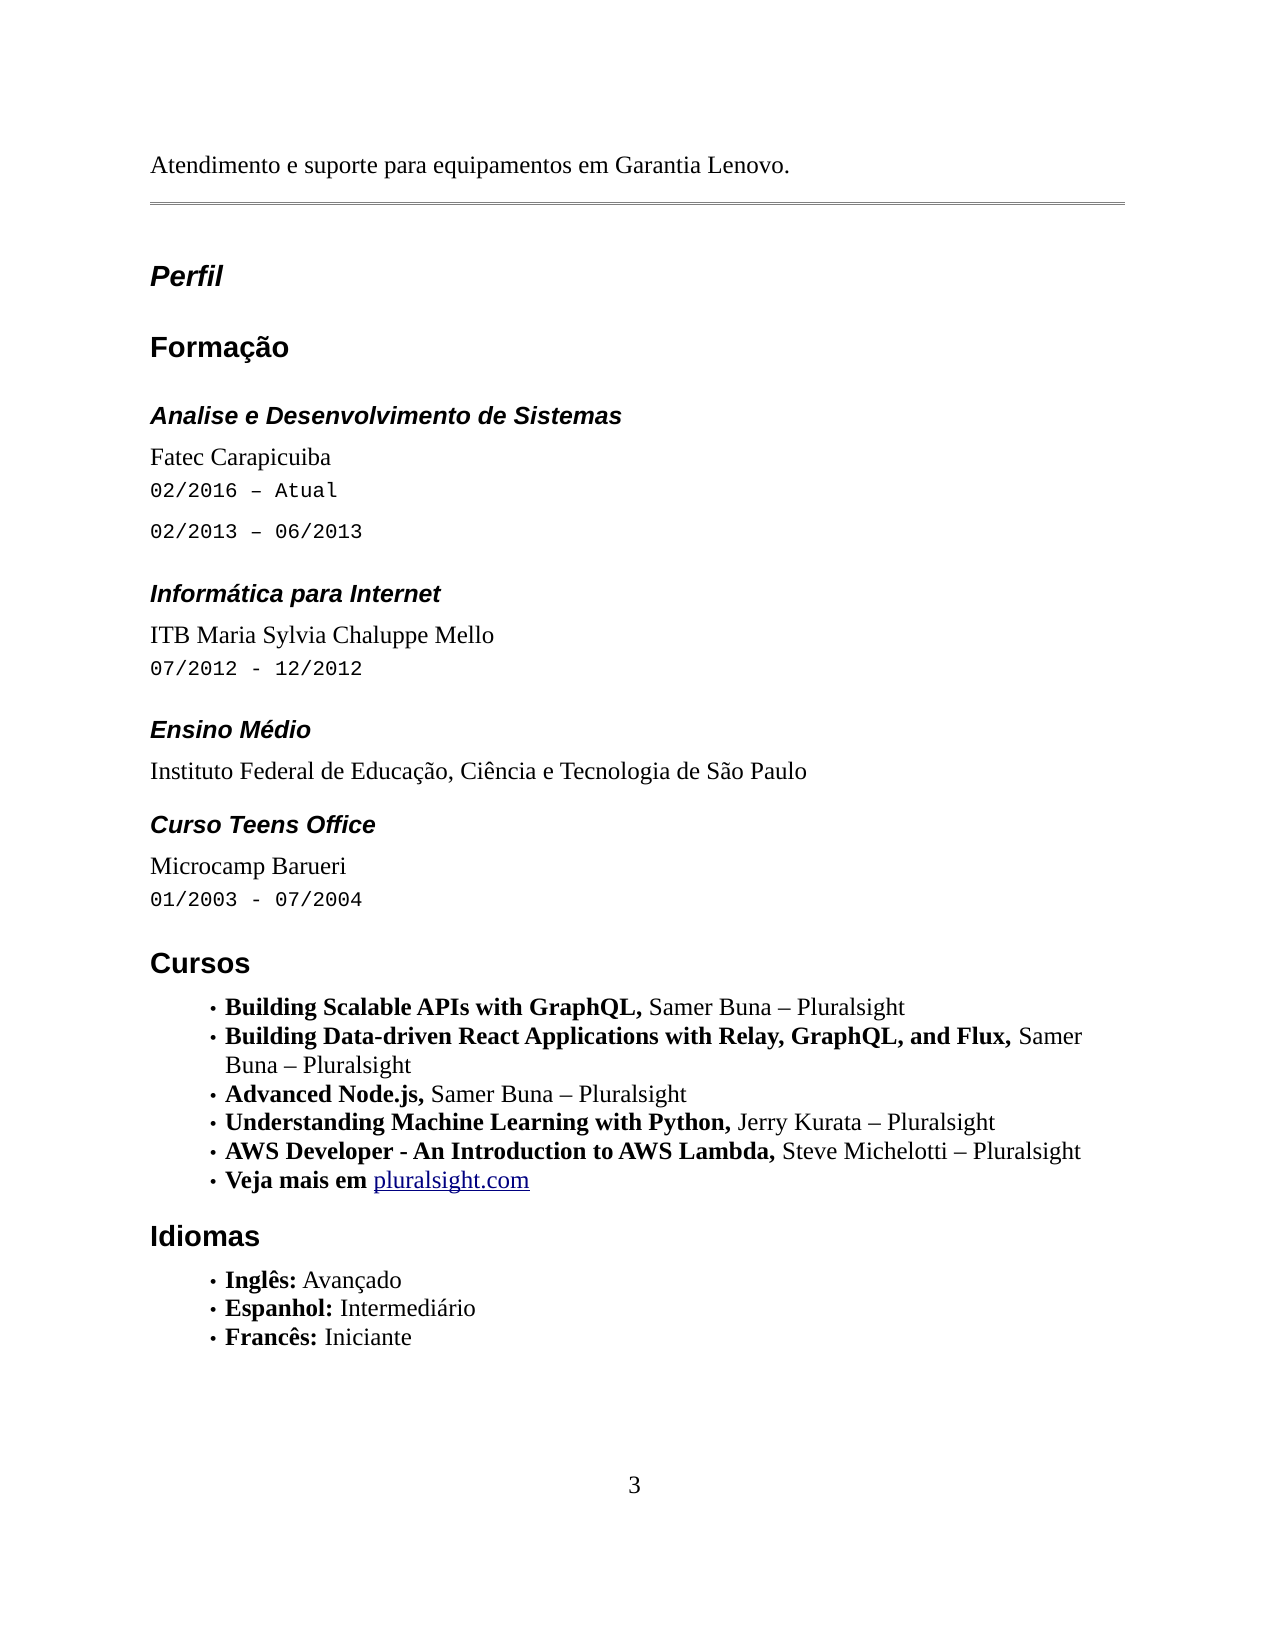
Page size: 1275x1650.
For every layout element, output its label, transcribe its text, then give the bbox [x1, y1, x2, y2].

text 02/2016 – Atual [150, 480, 1125, 503]
subtitle Formação [150, 330, 1125, 363]
subtitle Informática para Internet [150, 579, 1125, 607]
text 01/2003 - 07/2004 [150, 889, 1125, 912]
text Fatec Carapicuiba [150, 442, 1125, 471]
list Building Scalable APIs with GraphQL, Samer Buna – Pluralsight [210, 992, 1125, 1021]
subtitle Ensino Médio [150, 715, 1125, 744]
subtitle Cursos [150, 946, 1125, 980]
list Veja mais em pluralsight.com [210, 1165, 1125, 1194]
text 02/2013 – 06/2013 [150, 521, 1125, 545]
text Instituto Federal de Educação, Ciência e Tecnologia de São Paulo [150, 756, 1125, 785]
list Understanding Machine Learning with Python, Jerry Kurata – Pluralsight [210, 1107, 1125, 1136]
subtitle Curso Teens Office [150, 810, 1125, 838]
text Microcamp Barueri [150, 851, 1125, 880]
subtitle Perfil [150, 259, 1125, 292]
list Francês: Iniciante [210, 1322, 1125, 1351]
list Inglês: Avançado [210, 1265, 1125, 1293]
list AWS Developer - An Introduction to AWS Lambda, Steve Michelotti – Pluralsight [210, 1136, 1125, 1165]
list Building Data-driven React Applications with Relay, GraphQL, and Flux, Samer Buna – Pluralsight [210, 1021, 1125, 1079]
list Espanhol: Intermediário [210, 1293, 1125, 1322]
text 07/2012 - 12/2012 [150, 658, 1125, 681]
text ITB Maria Sylvia Chaluppe Mello [150, 620, 1125, 649]
list Advanced Node.js, Samer Buna – Pluralsight [210, 1079, 1125, 1107]
subtitle Analise e Desenvolvimento de Sistemas [150, 401, 1125, 429]
text Atendimento e suporte para equipamentos em Garantia Lenovo. [150, 150, 1125, 179]
subtitle Idiomas [150, 1219, 1125, 1252]
